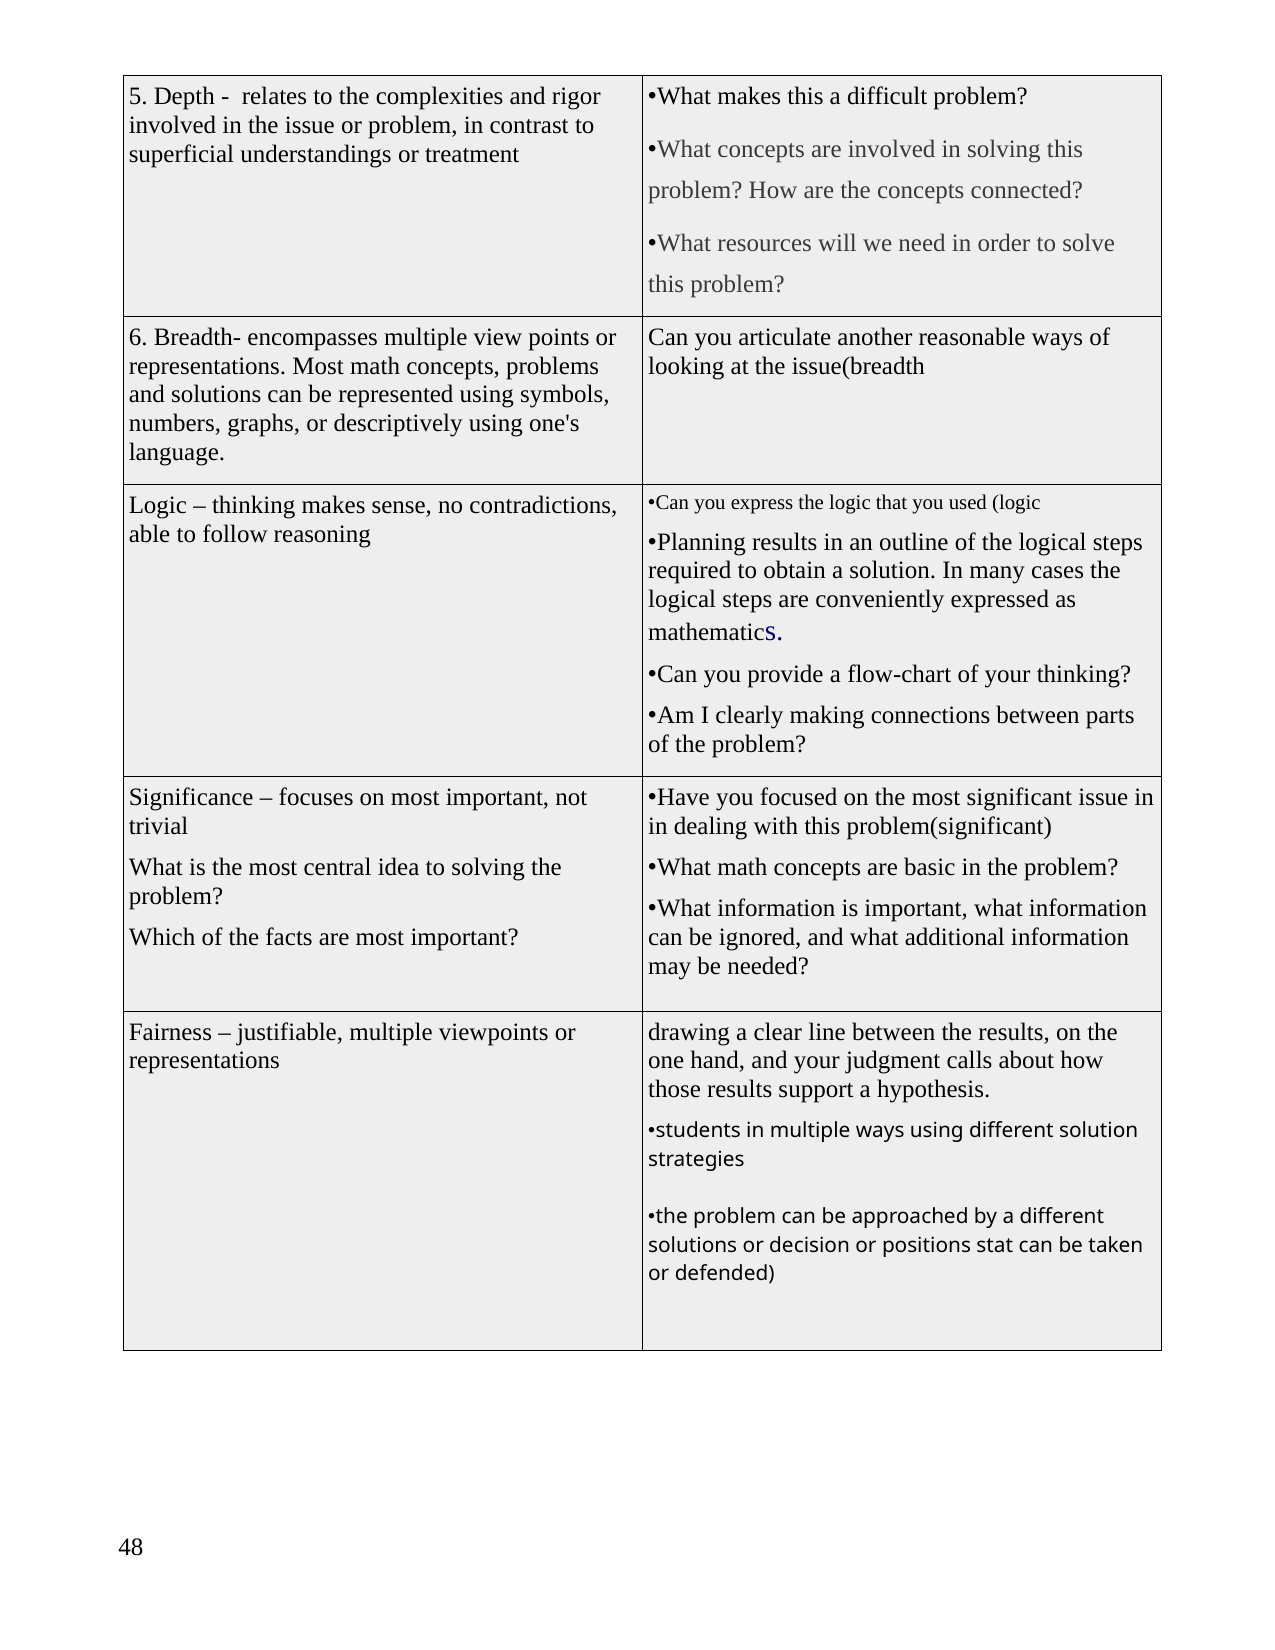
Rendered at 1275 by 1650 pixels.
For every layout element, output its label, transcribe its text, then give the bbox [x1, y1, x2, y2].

table_cell Can you express the logic that you used (logic Planning results in an outline of the logical steps required to obtain a solution. In many cases the logical steps are conveniently expressed as mathematics. Can you provide a flow-chart of your thinking? Am I clearly making connections between parts of the problem? [643, 485, 1161, 776]
table_cell 5. Depth - relates to the complexities and rigor involved in the issue or problem, in contrast to superficial understandings or treatment [124, 76, 642, 316]
table_cell 6. Breadth- encompasses multiple view points or representations. Most math concepts, problems and solutions can be represented using symbols, numbers, graphs, or descriptively using one's language. [124, 317, 642, 484]
table_cell drawing a clear line between the results, on the one hand, and your judgment calls about how those results support a hypothesis. students in multiple ways using different solution strategies the problem can be approached by a different solutions or decision or positions stat can be taken or defended) [643, 1012, 1161, 1350]
table_cell Logic – thinking makes sense, no contradictions, able to follow reasoning [124, 485, 642, 776]
table_cell Significance – focuses on most important, not trivial What is the most central idea to solving the problem? Which of the facts are most important? [124, 777, 642, 1011]
table_cell Fairness – justifiable, multiple viewpoints or representations [124, 1012, 642, 1350]
table_cell Have you focused on the most significant issue in in dealing with this problem(significant) What math concepts are basic in the problem? What information is important, what information can be ignored, and what additional information may be needed? [643, 777, 1161, 1011]
table_cell What makes this a difficult problem? What concepts are involved in solving this problem? How are the concepts connected? What resources will we need in order to solve this problem? [643, 76, 1161, 316]
table_cell Can you articulate another reasonable ways of looking at the issue(breadth [643, 317, 1161, 484]
